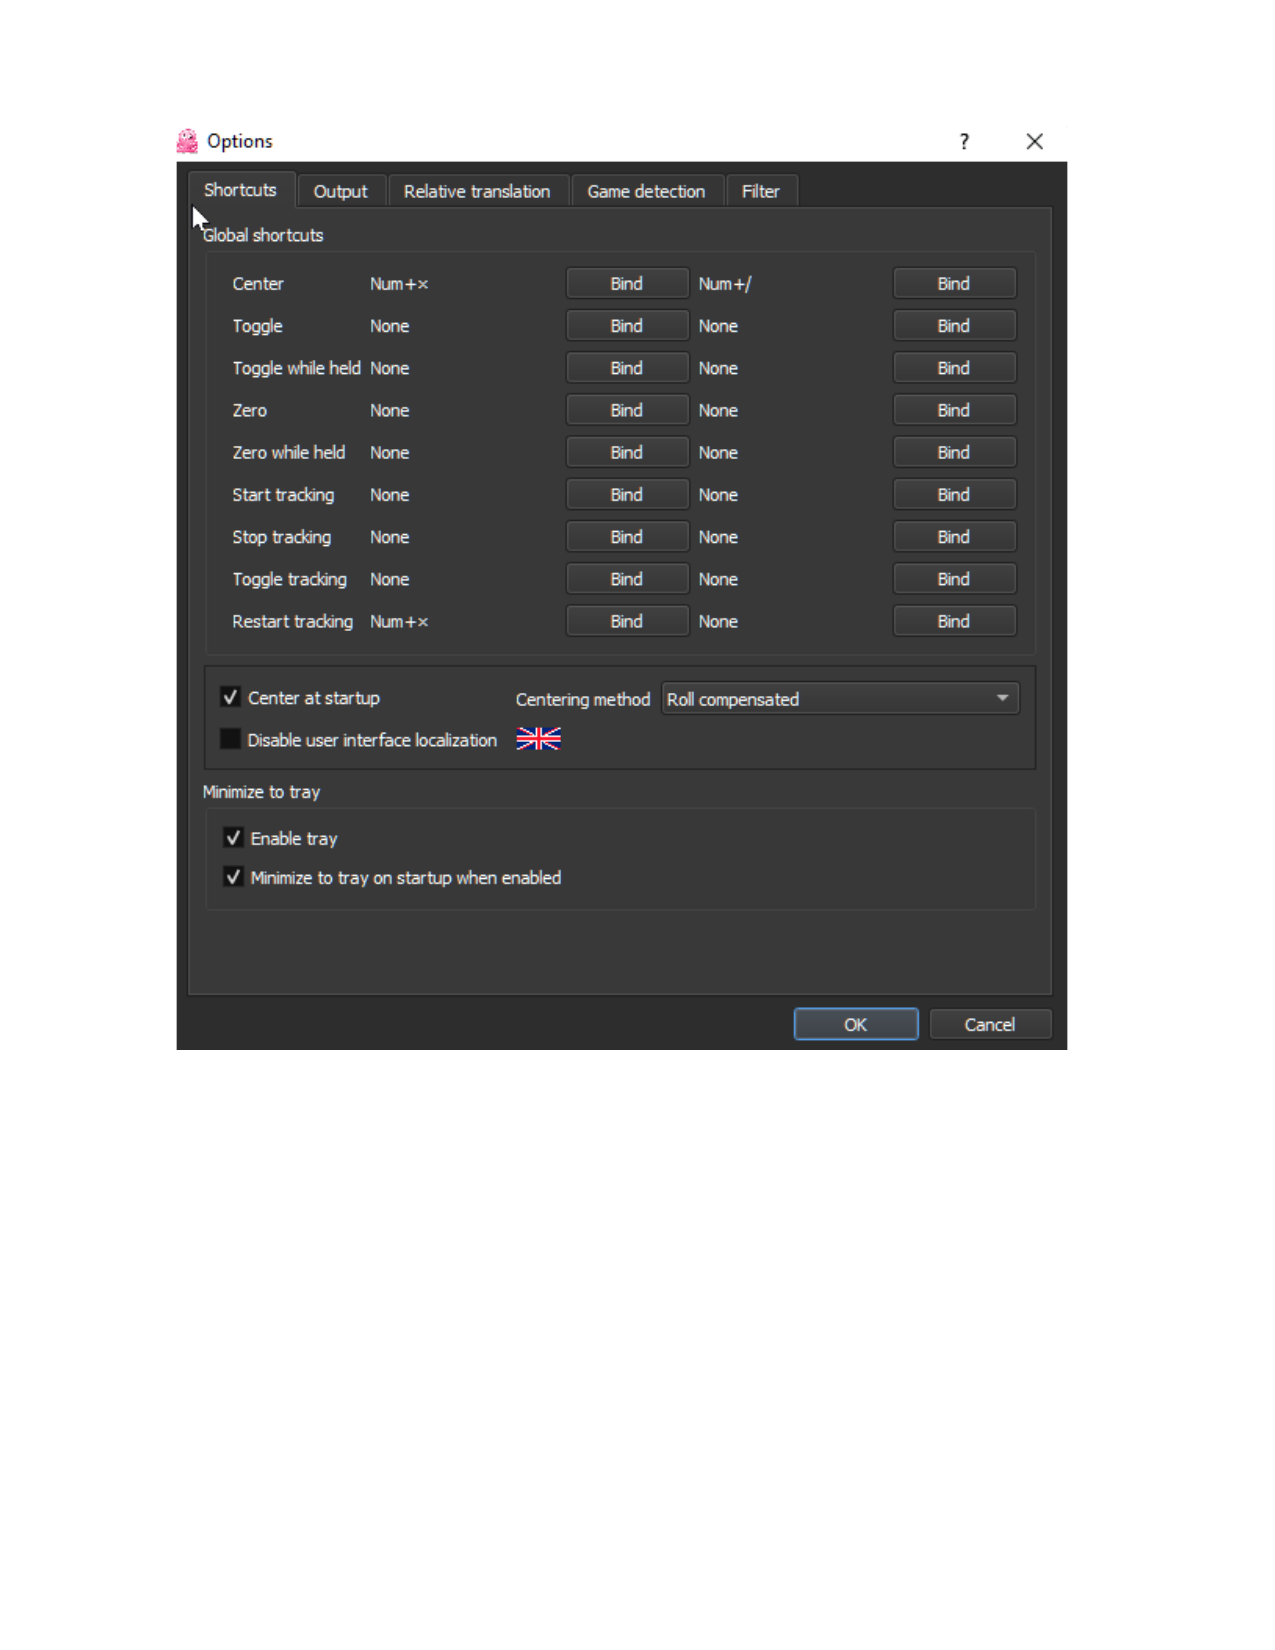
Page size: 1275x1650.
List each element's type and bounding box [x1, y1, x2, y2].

picture [176, 126, 1068, 1050]
